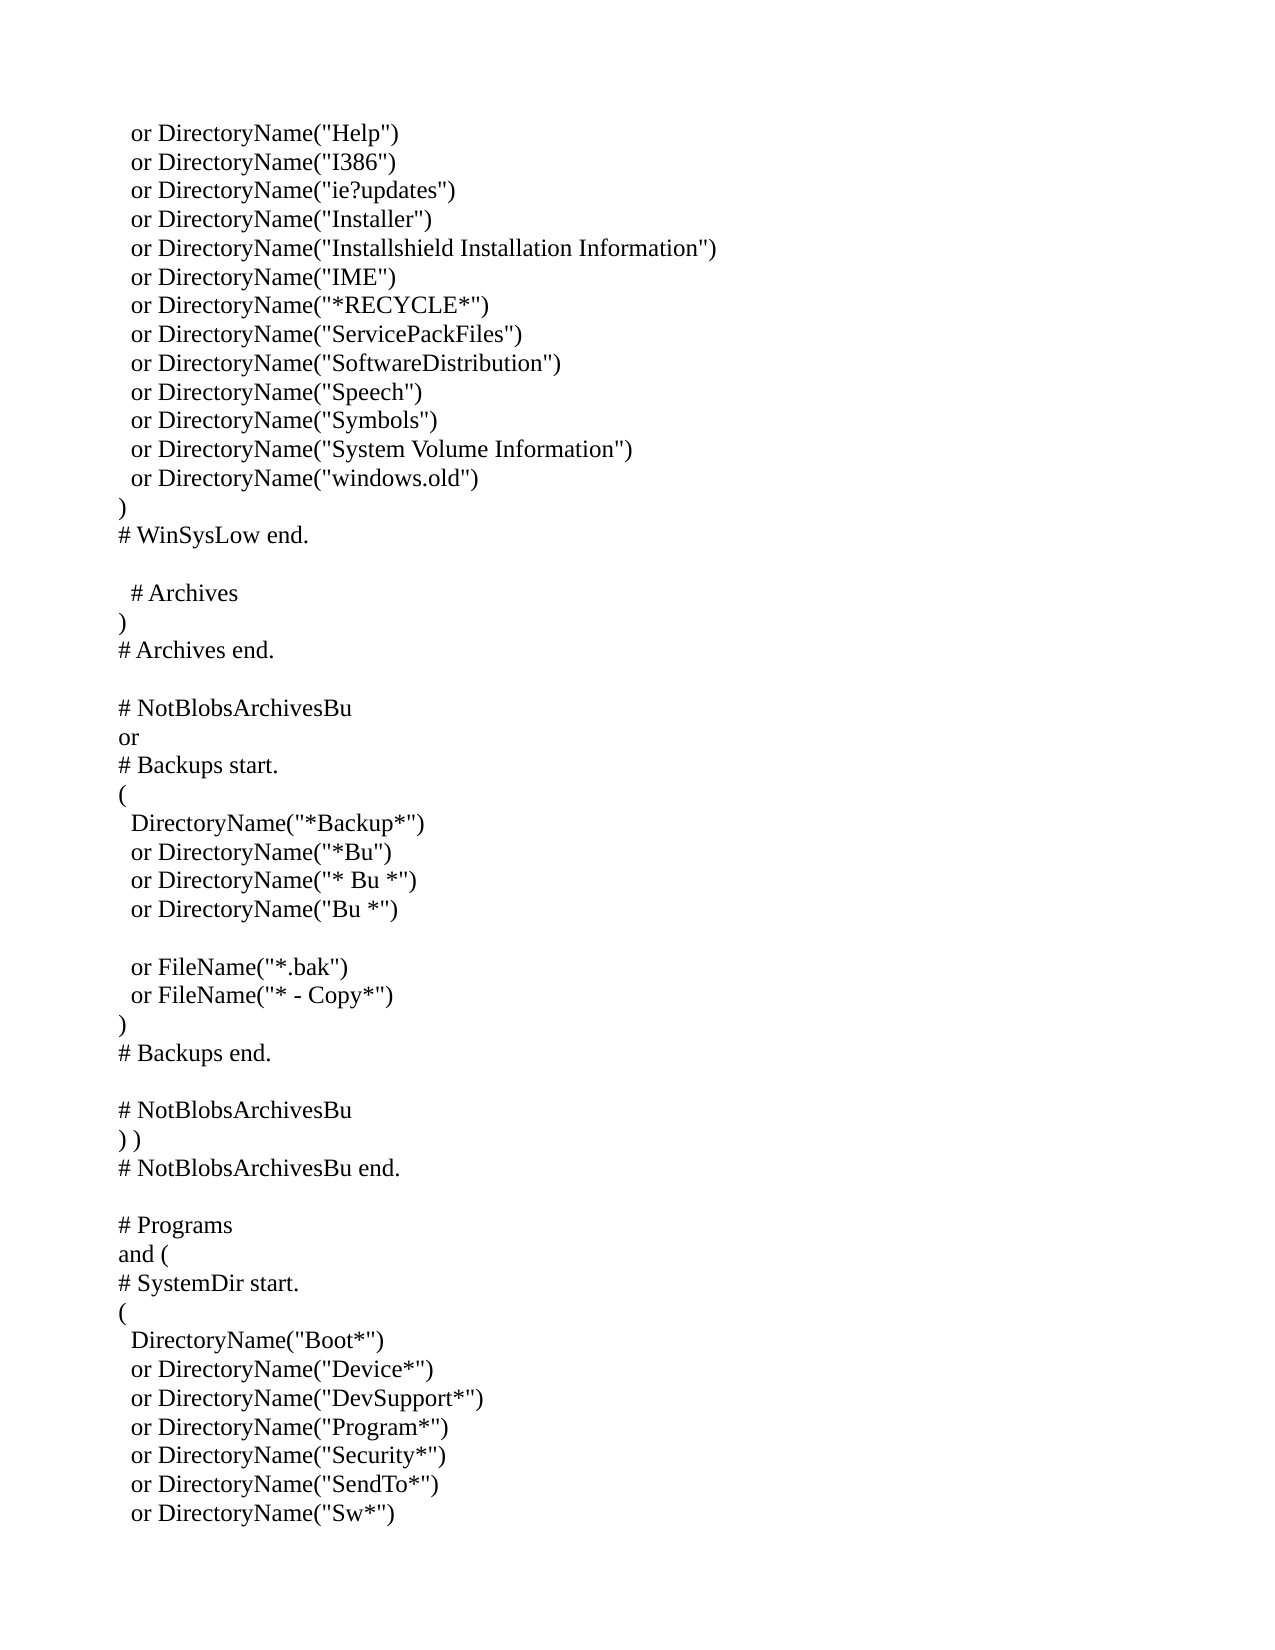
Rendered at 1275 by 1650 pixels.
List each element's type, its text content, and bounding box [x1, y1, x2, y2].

text or DirectoryName("*RECYCLE*") [118, 291, 1157, 319]
text and ( [118, 1239, 1157, 1268]
text # Programs [118, 1211, 1157, 1239]
text # NotBlobsArchivesBu [118, 693, 1157, 722]
text or DirectoryName("SoftwareDistribution") [118, 348, 1157, 377]
text # Backups end. [118, 1038, 1157, 1067]
text ) ) [118, 1124, 1157, 1153]
text or DirectoryName("Help") [118, 118, 1157, 147]
text or DirectoryName("*Bu") [118, 837, 1157, 866]
text ) [118, 1009, 1157, 1038]
text or DirectoryName("SendTo*") [118, 1469, 1157, 1498]
text ( [118, 1297, 1157, 1326]
text or DirectoryName("System Volume Information") [118, 434, 1157, 463]
text or DirectoryName("I386") [118, 147, 1157, 176]
text # Backups start. [118, 751, 1157, 779]
text or DirectoryName("* Bu *") [118, 866, 1157, 894]
text or DirectoryName("DevSupport*") [118, 1383, 1157, 1412]
text # Archives end. [118, 636, 1157, 664]
text # NotBlobsArchivesBu end. [118, 1153, 1157, 1182]
text or DirectoryName("Symbols") [118, 406, 1157, 434]
text or DirectoryName("ServicePackFiles") [118, 319, 1157, 348]
text ( [118, 779, 1157, 808]
text # WinSysLow end. [118, 521, 1157, 549]
text # SystemDir start. [118, 1268, 1157, 1297]
text or DirectoryName("Sw*") [118, 1498, 1157, 1527]
text or [118, 722, 1157, 751]
text DirectoryName("Boot*") [118, 1326, 1157, 1354]
text or DirectoryName("Bu *") [118, 894, 1157, 923]
text or DirectoryName("Speech") [118, 377, 1157, 406]
text or DirectoryName("ie?updates") [118, 176, 1157, 204]
text # Archives [118, 578, 1157, 607]
text or FileName("*.bak") [118, 952, 1157, 981]
text or DirectoryName("Program*") [118, 1412, 1157, 1441]
text or DirectoryName("Device*") [118, 1354, 1157, 1383]
text or DirectoryName("IME") [118, 262, 1157, 291]
text or DirectoryName("Installer") [118, 204, 1157, 233]
text ) [118, 492, 1157, 521]
text or DirectoryName("Installshield Installation Information") [118, 233, 1157, 262]
text or DirectoryName("Security*") [118, 1441, 1157, 1469]
text DirectoryName("*Backup*") [118, 808, 1157, 837]
text # NotBlobsArchivesBu [118, 1096, 1157, 1124]
text or FileName("* - Copy*") [118, 981, 1157, 1009]
text ) [118, 607, 1157, 636]
text or DirectoryName("windows.old") [118, 463, 1157, 492]
